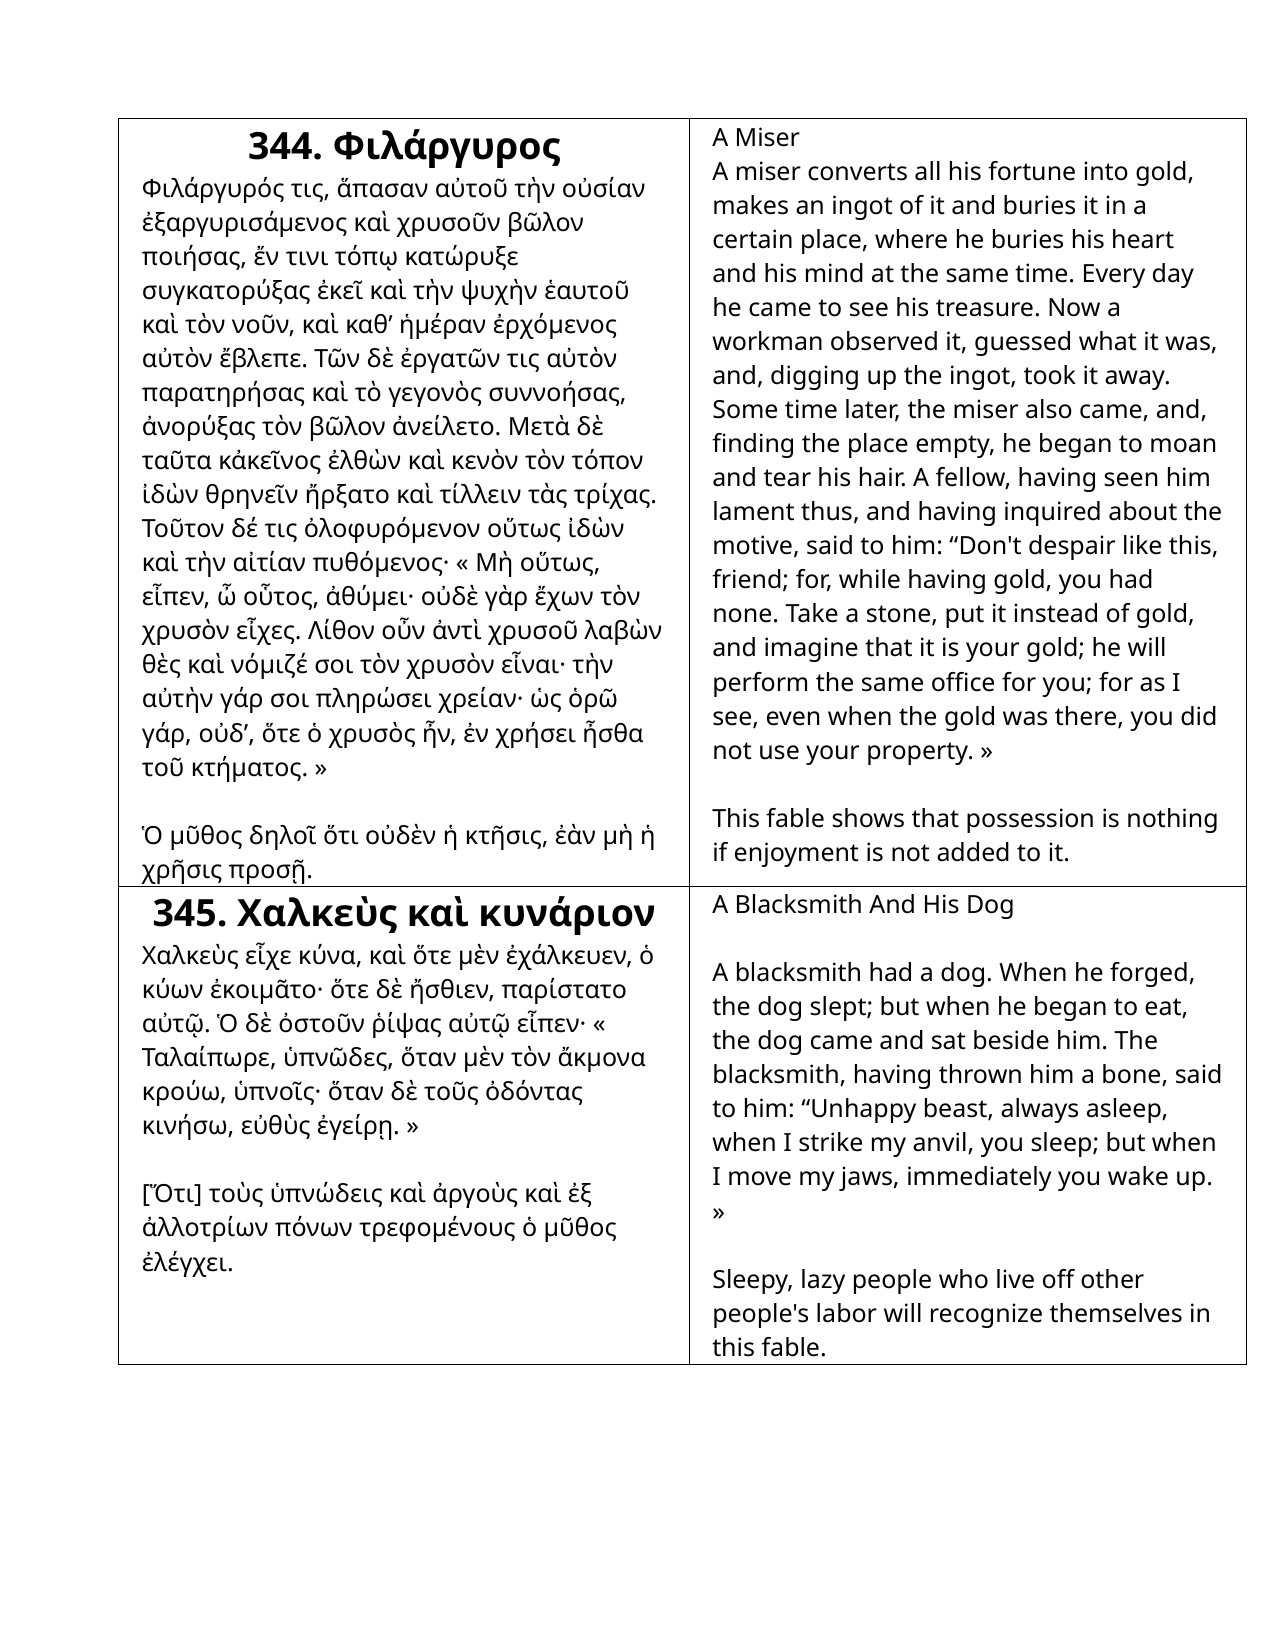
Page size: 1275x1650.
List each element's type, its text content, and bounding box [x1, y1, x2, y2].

table_cell A Miser A miser converts all his fortune into gold, makes an ingot of it and buries it in a certain place, where he buries his heart and his mind at the same time. Every day he came to see his treasure. Now a workman observed it, guessed what it was, and, digging up the ingot, took it away. Some time later, the miser also came, and, finding the place empty, he began to moan and tear his hair. A fellow, having seen him lament thus, and having inquired about the motive, said to him: “Don't despair like this, friend; for, while having gold, you had none. Take a stone, put it instead of gold, and imagine that it is your gold; he will perform the same office for you; for as I see, even when the gold was there, you did not use your property. » This fable shows that possession is nothing if enjoyment is not added to it. [690, 119, 1246, 886]
table_cell 344. Φιλάργυρος Φιλάργυρός τις, ἅπασαν αὐτοῦ τὴν οὐσίαν ἐξαργυρισάμενος καὶ χρυσοῦν βῶλον ποιήσας, ἔν τινι τόπῳ κατώρυξε συγκατορύξας ἐκεῖ καὶ τὴν ψυχὴν ἑαυτοῦ καὶ τὸν νοῦν, καὶ καθ’ ἡμέραν ἐρχόμενος αὐτὸν ἔβλεπε. Τῶν δὲ ἐργατῶν τις αὐτὸν παρατηρήσας καὶ τὸ γεγονὸς συννοήσας, ἀνορύξας τὸν βῶλον ἀνείλετο. Μετὰ δὲ ταῦτα κἀκεῖνος ἐλθὼν καὶ κενὸν τὸν τόπον ἰδὼν θρηνεῖν ἤρξατο καὶ τίλλειν τὰς τρίχας. Τοῦτον δέ τις ὀλοφυρόμενον οὕτως ἰδὼν καὶ τὴν αἰτίαν πυθόμενος· « Μὴ οὕτως, εἶπεν, ὦ οὗτος, ἀθύμει· οὐδὲ γὰρ ἔχων τὸν χρυσὸν εἶχες. Λίθον οὖν ἀντὶ χρυσοῦ λαβὼν θὲς καὶ νόμιζέ σοι τὸν χρυσὸν εἶναι· τὴν αὐτὴν γάρ σοι πληρώσει χρείαν· ὡς ὁρῶ γάρ, οὐδ’, ὅτε ὁ χρυσὸς ἦν, ἐν χρήσει ἦσθα τοῦ κτήματος. » Ὁ μῦθος δηλοῖ ὅτι οὐδὲν ἡ κτῆσις, ἐὰν μὴ ἡ χρῆσις προσῇ. [119, 119, 689, 886]
table_cell A Blacksmith And His Dog A blacksmith had a dog. When he forged, the dog slept; but when he began to eat, the dog came and sat beside him. The blacksmith, having thrown him a bone, said to him: “Unhappy beast, always asleep, when I strike my anvil, you sleep; but when I move my jaws, immediately you wake up. » Sleepy, lazy people who live off other people's labor will recognize themselves in this fable. [690, 887, 1246, 1363]
table_cell 345. Χαλκεὺς καὶ κυνάριον Χαλκεὺς εἶχε κύνα, καὶ ὅτε μὲν ἐχάλκευεν, ὁ κύων ἐκοιμᾶτο· ὅτε δὲ ἤσθιεν, παρίστατο αὐτῷ. Ὁ δὲ ὀστοῦν ῥίψας αὐτῷ εἶπεν· « Ταλαίπωρε, ὑπνῶδες, ὅταν μὲν τὸν ἄκμονα κρούω, ὑπνοῖς· ὅταν δὲ τοῦς ὀδόντας κινήσω, εὐθὺς ἐγείρῃ. » [Ὅτι] τοὺς ὑπνώδεις καὶ ἀργοὺς καὶ ἐξ ἀλλοτρίων πόνων τρεφομένους ὁ μῦθος ἐλέγχει. [119, 887, 689, 1363]
